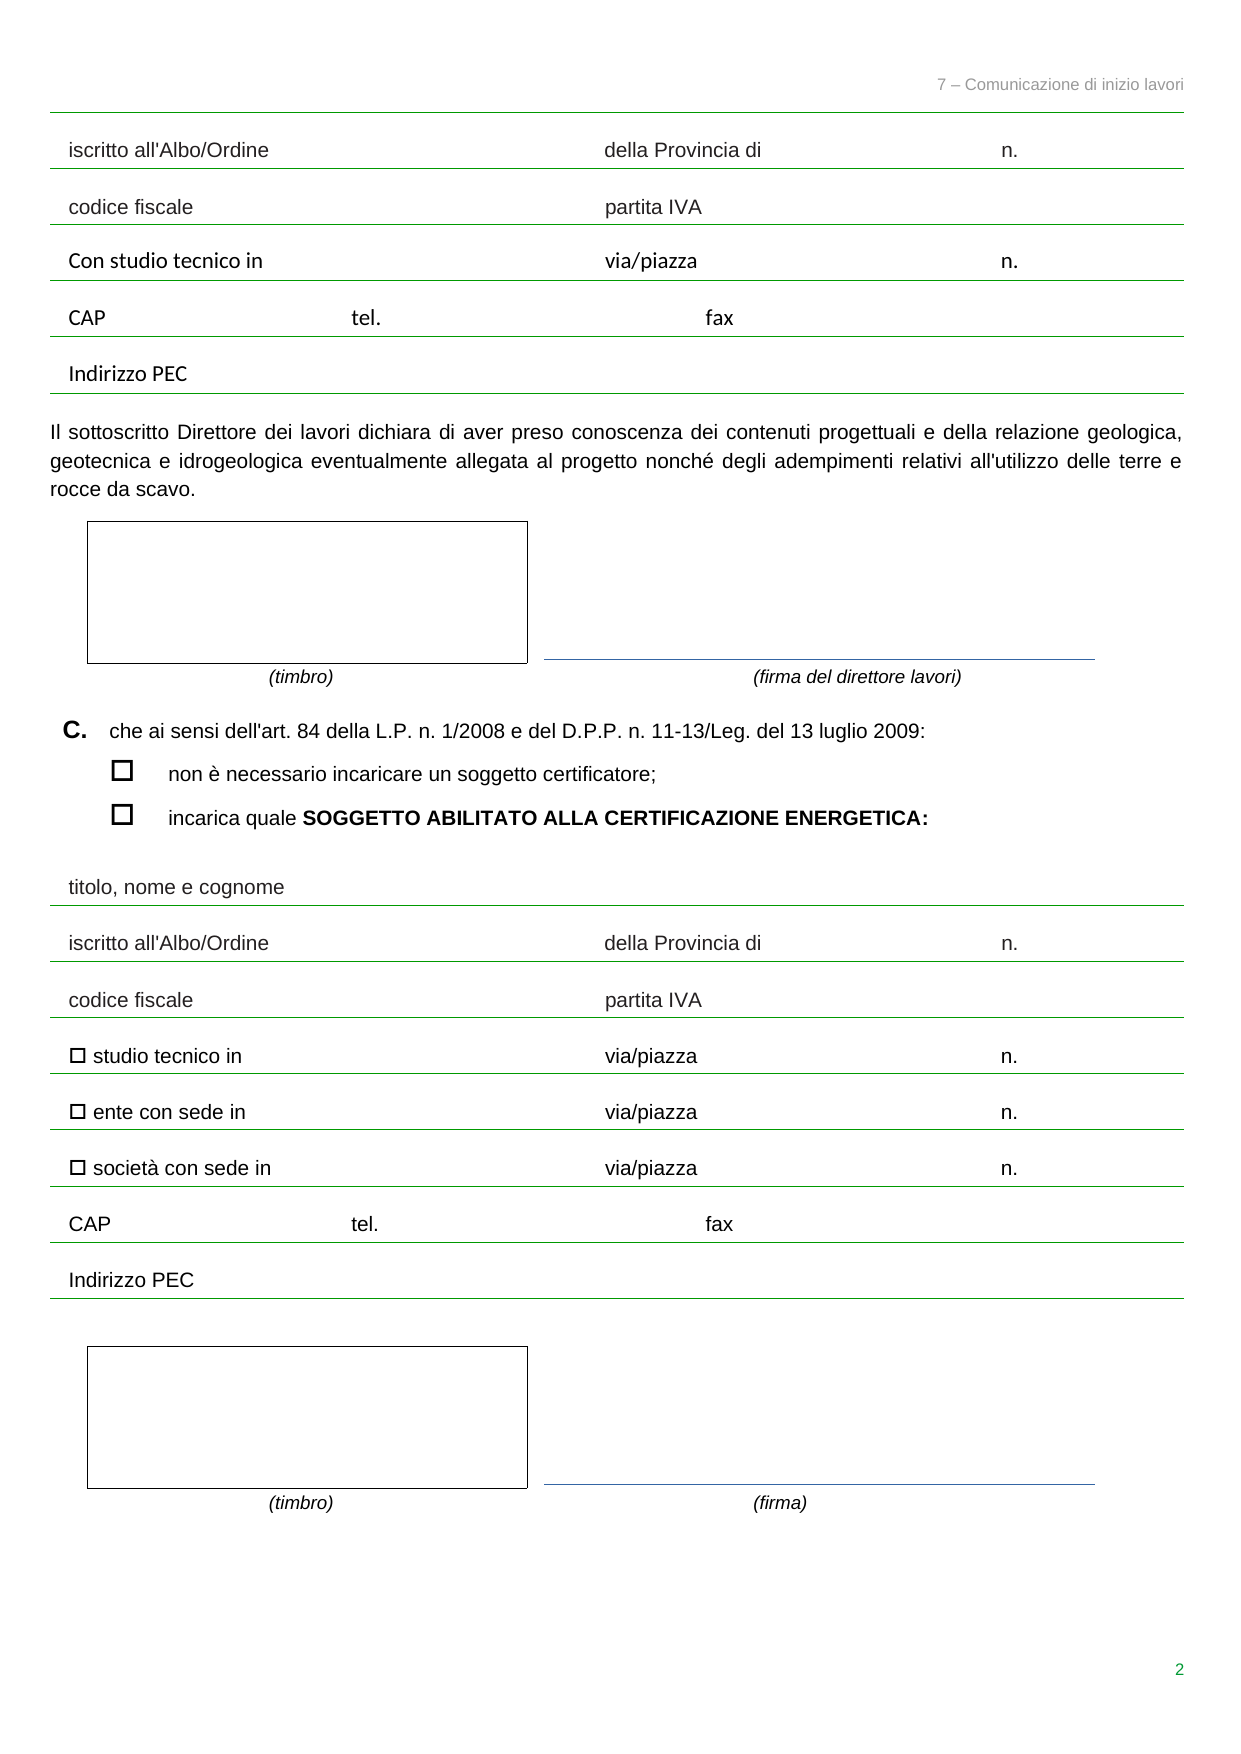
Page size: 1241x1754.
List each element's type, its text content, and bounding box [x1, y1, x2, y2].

table_header [88, 522, 527, 662]
table_header titolo, nome e cognome [50, 849, 1184, 905]
table_cell codice fiscale partita IVA [50, 962, 1184, 1017]
text (timbro) (firma del direttore lavori) [56, 666, 1184, 688]
text Il sottoscritto Direttore dei lavori dichiara di aver preso conoscenza dei contenuti progettuali e della relazione geologica, geotecnica e idrogeologica eventualmente allegata al progetto nonché degli adempimenti relativi all'utilizzo delle terre e rocce da scavo. [50, 420, 1184, 501]
text (timbro) (firma) [56, 1492, 1184, 1513]
text C. che ai sensi dell'art. 84 della L.P. n. 1/2008 e del D.P.P. n. 11-13/Leg. del 13 luglio 2009: [62, 715, 1184, 744]
table_cell  studio tecnico in via/piazza n. [50, 1018, 1184, 1073]
table_cell Indirizzo PEC [50, 337, 1184, 393]
table_cell  società con sede in via/piazza n. [50, 1130, 1184, 1186]
table_cell CAP tel. fax [50, 1187, 1184, 1242]
text  non è necessario incaricare un soggetto certificatore; [109, 761, 1184, 788]
table_cell  ente con sede in via/piazza n. [50, 1074, 1184, 1129]
table_cell Con studio tecnico in via/piazza n. [50, 225, 1184, 280]
text  incarica quale SOGGETTO ABILITATO ALLA CERTIFICAZIONE ENERGETICA: [109, 805, 1184, 832]
table_cell CAP tel. fax [50, 281, 1184, 336]
table_cell iscritto all'Albo/Ordine della Provincia di n. [50, 113, 1184, 168]
table_cell iscritto all'Albo/Ordine della Provincia di n. [50, 906, 1184, 961]
table_cell Indirizzo PEC [50, 1243, 1184, 1298]
table_cell codice fiscale partita IVA [50, 169, 1184, 224]
table_header [88, 1347, 527, 1488]
